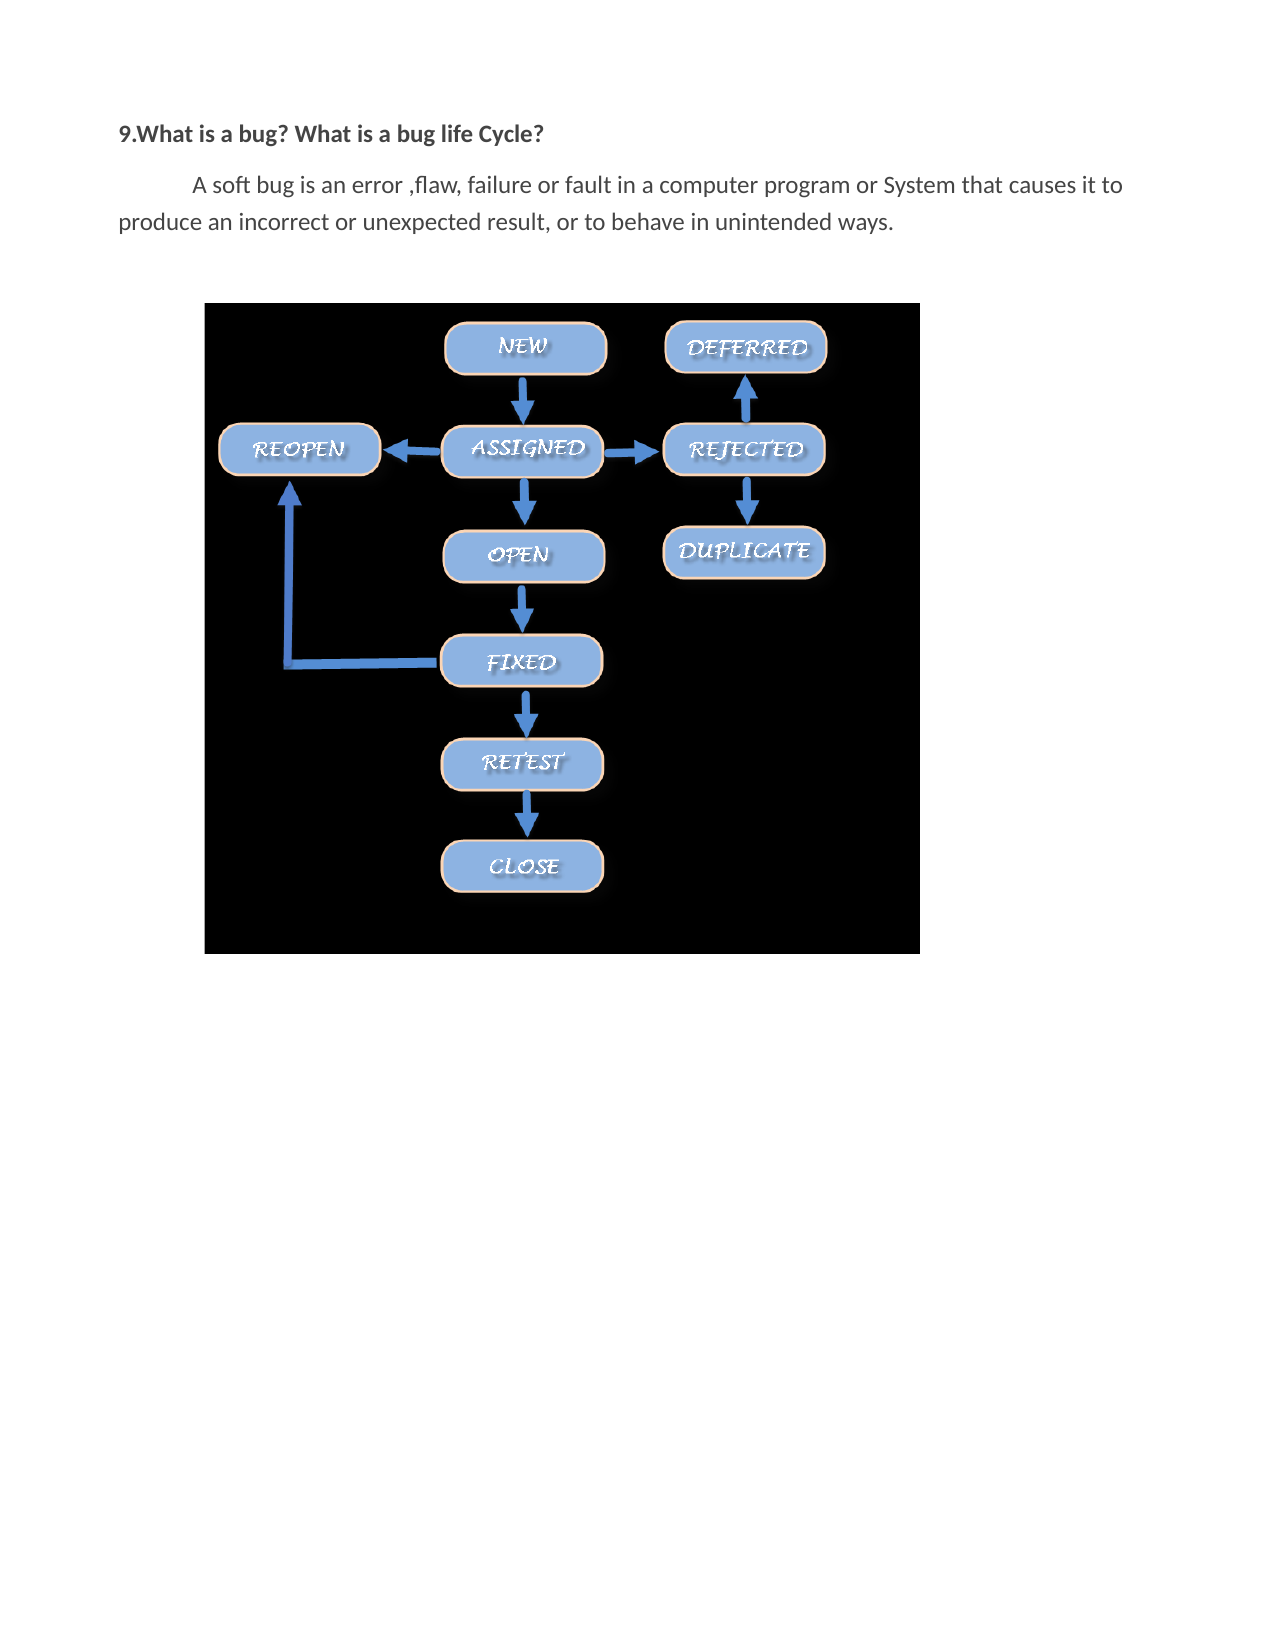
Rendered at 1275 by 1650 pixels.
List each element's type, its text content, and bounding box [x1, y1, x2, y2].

picture [204, 303, 920, 954]
text A soft bug is an error ,flaw, failure or fault in a computer program or System that causes it to produce an incorrect or unexpected result, or to behave in unintended ways. [118, 169, 1157, 236]
text 9.What is a bug? What is a bug life Cycle? [118, 118, 1157, 149]
